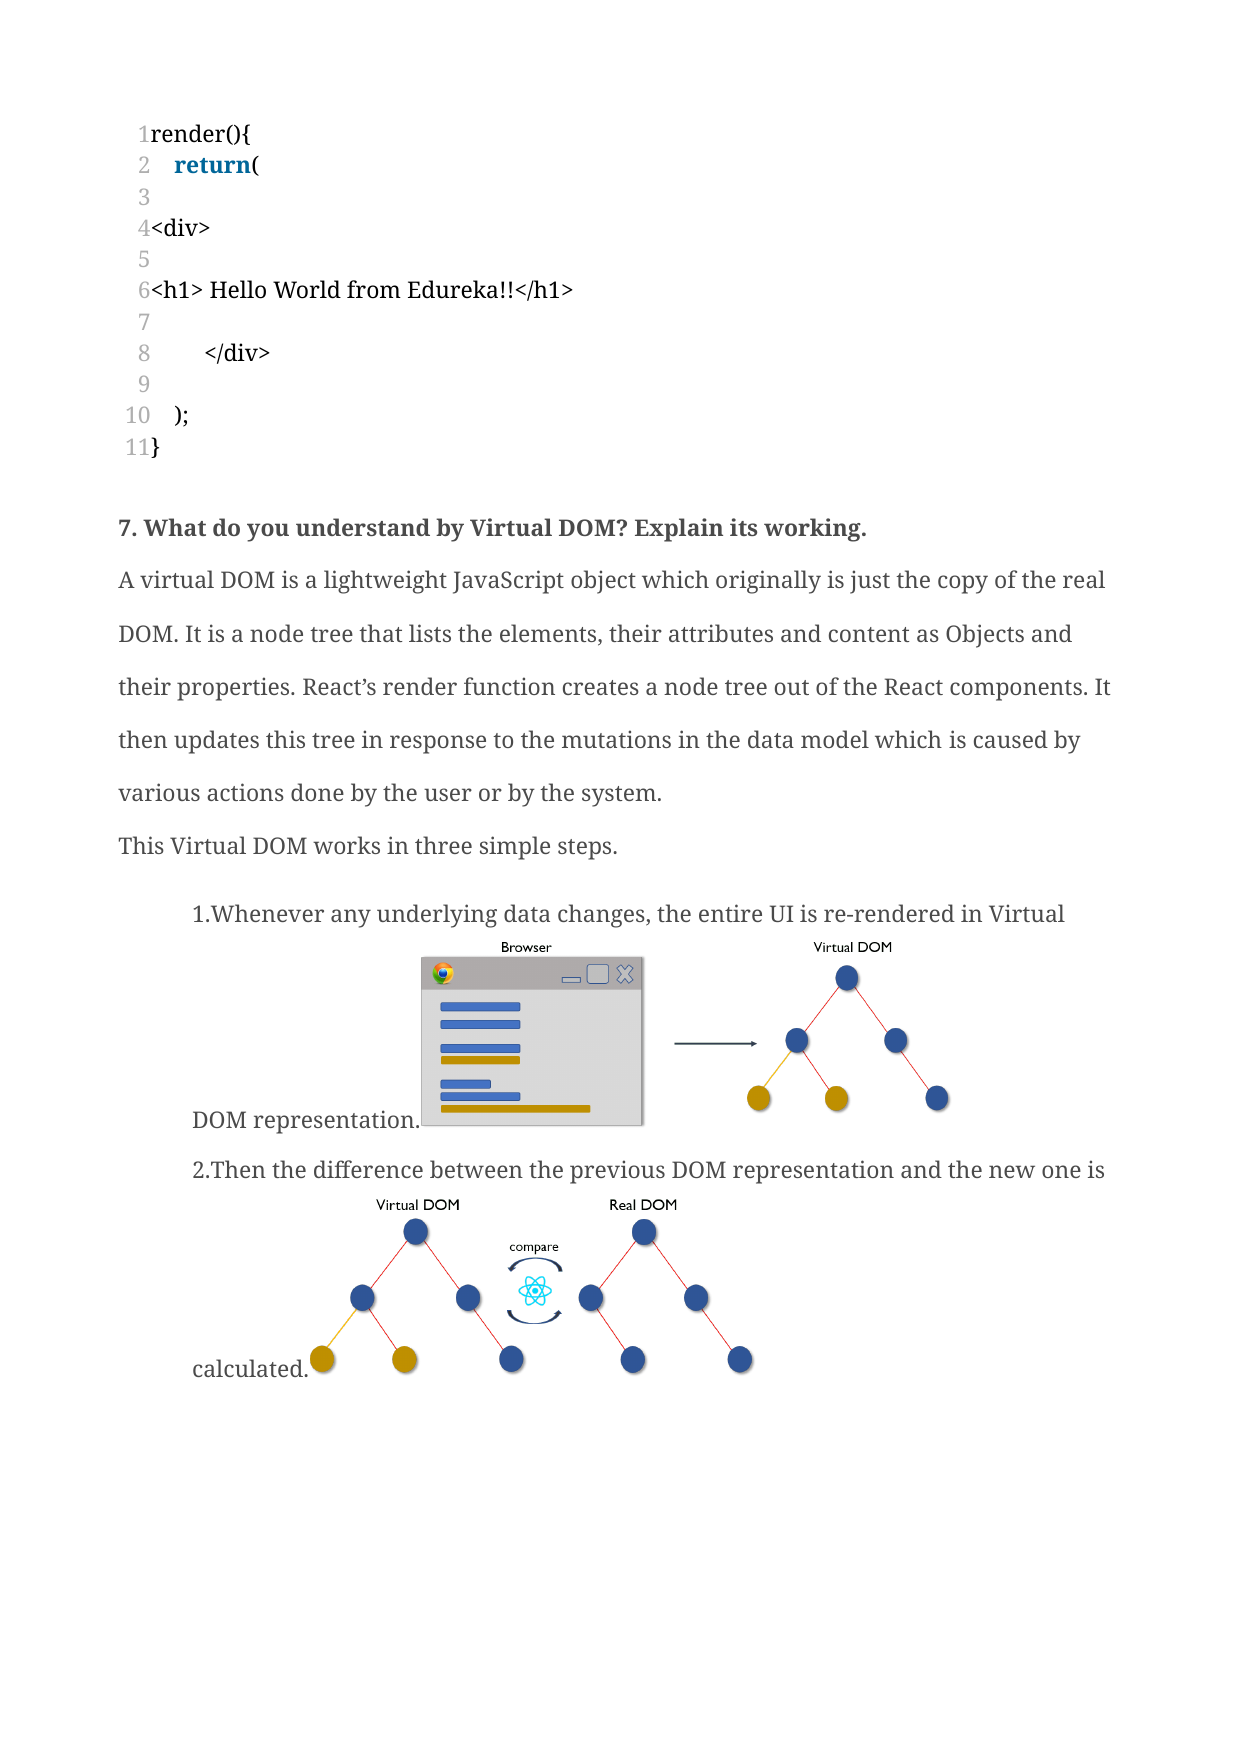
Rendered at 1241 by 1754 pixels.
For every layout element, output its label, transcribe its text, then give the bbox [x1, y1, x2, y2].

picture [420, 933, 953, 1129]
subtitle 7. What do you understand by Virtual DOM? Explain its working. [118, 512, 1122, 544]
table_header render(){ return( <div> <h1> Hello World from Edureka!!</h1> </div> ); } [150, 118, 695, 462]
list Then the difference between the previous DOM representation and the new one is calculated. [118, 1154, 1122, 1384]
text A virtual DOM is a lightweight JavaScript object which originally is just the copy of the real DOM. It is a node tree that lists the elements, their attributes and content as Objects and their properties. React’s render function creates a node tree out of the React components. It then updates this tree in response to the mutations in the data model which is caused by various actions done by the user or by the system. This Virtual DOM works in three simple steps. [118, 564, 1122, 861]
list Whenever any underlying data changes, the entire UI is re-rendered in Virtual DOM representation. [118, 898, 1122, 1135]
picture [308, 1190, 757, 1378]
table_header 1 2 3 4 5 6 7 8 9 10 11 [118, 118, 150, 462]
